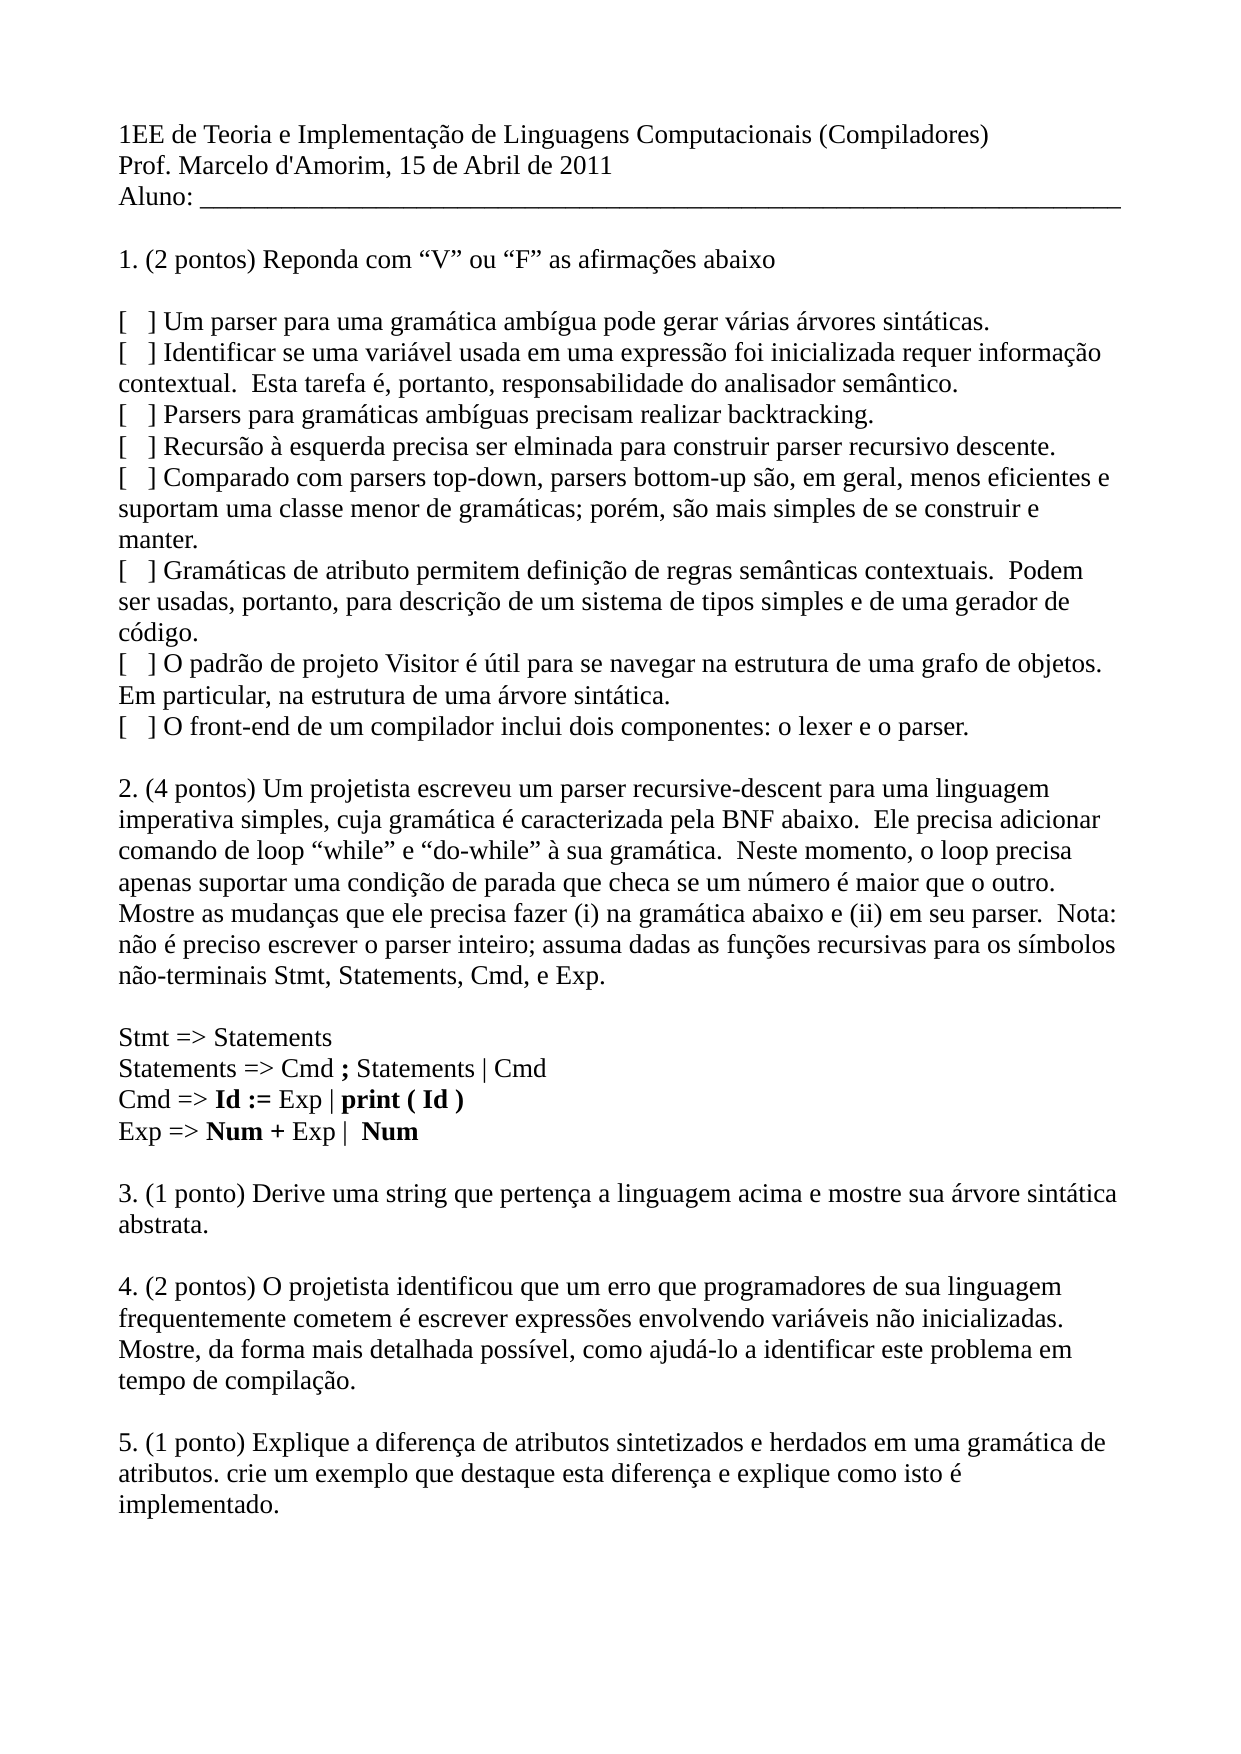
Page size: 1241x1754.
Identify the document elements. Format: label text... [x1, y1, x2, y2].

text [ ] Um parser para uma gramática ambígua pode gerar várias árvores sintáticas. [118, 305, 1122, 336]
text Aluno: ____________________________________________________________________ [118, 180, 1122, 212]
text Prof. Marcelo d'Amorim, 15 de Abril de 2011 [118, 149, 1122, 180]
text [ ] O padrão de projeto Visitor é útil para se navegar na estrutura de uma grafo de objetos. Em particular, na estrutura de uma árvore sintática. [118, 648, 1122, 710]
text Stmt => Statements [118, 1021, 1122, 1052]
text 2. (4 pontos) Um projetista escreveu um parser recursive-descent para uma linguagem imperativa simples, cuja gramática é caracterizada pela BNF abaixo. Ele precisa adicionar comando de loop “while” e “do-while” à sua gramática. Neste momento, o loop precisa apenas suportar uma condição de parada que checa se um número é maior que o outro. Mostre as mudanças que ele precisa fazer (i) na gramática abaixo e (ii) em seu parser. Nota: não é preciso escrever o parser inteiro; assuma dadas as funções recursivas para os símbolos não-terminais Stmt, Statements, Cmd, e Exp. [118, 772, 1122, 990]
text 3. (1 ponto) Derive uma string que pertença a linguagem acima e mostre sua árvore sintática abstrata. [118, 1177, 1122, 1239]
text Statements => Cmd ; Statements | Cmd [118, 1052, 1122, 1084]
text [ ] O front-end de um compilador inclui dois componentes: o lexer e o parser. [118, 710, 1122, 741]
text [ ] Recursão à esquerda precisa ser elminada para construir parser recursivo descente. [118, 429, 1122, 461]
text [ ] Comparado com parsers top-down, parsers bottom-up são, em geral, menos eficientes e suportam uma classe menor de gramáticas; porém, são mais simples de se construir e manter. [118, 461, 1122, 554]
text [ ] Identificar se uma variável usada em uma expressão foi inicializada requer informação contextual. Esta tarefa é, portanto, responsabilidade do analisador semântico. [118, 336, 1122, 398]
text [ ] Gramáticas de atributo permitem definição de regras semânticas contextuais. Podem ser usadas, portanto, para descrição de um sistema de tipos simples e de uma gerador de código. [118, 554, 1122, 648]
text 5. (1 ponto) Explique a diferença de atributos sintetizados e herdados em uma gramática de atributos. crie um exemplo que destaque esta diferença e explique como isto é implementado. [118, 1426, 1122, 1520]
text Exp => Num + Exp | Num [118, 1115, 1122, 1146]
text 1EE de Teoria e Implementação de Linguagens Computacionais (Compiladores) [118, 118, 1122, 149]
text [ ] Parsers para gramáticas ambíguas precisam realizar backtracking. [118, 398, 1122, 429]
text 4. (2 pontos) O projetista identificou que um erro que programadores de sua linguagem frequentemente cometem é escrever expressões envolvendo variáveis não inicializadas. Mostre, da forma mais detalhada possível, como ajudá-lo a identificar este problema em tempo de compilação. [118, 1271, 1122, 1395]
text Cmd => Id := Exp | print ( Id ) [118, 1084, 1122, 1115]
text 1. (2 pontos) Reponda com “V” ou “F” as afirmações abaixo [118, 243, 1122, 274]
